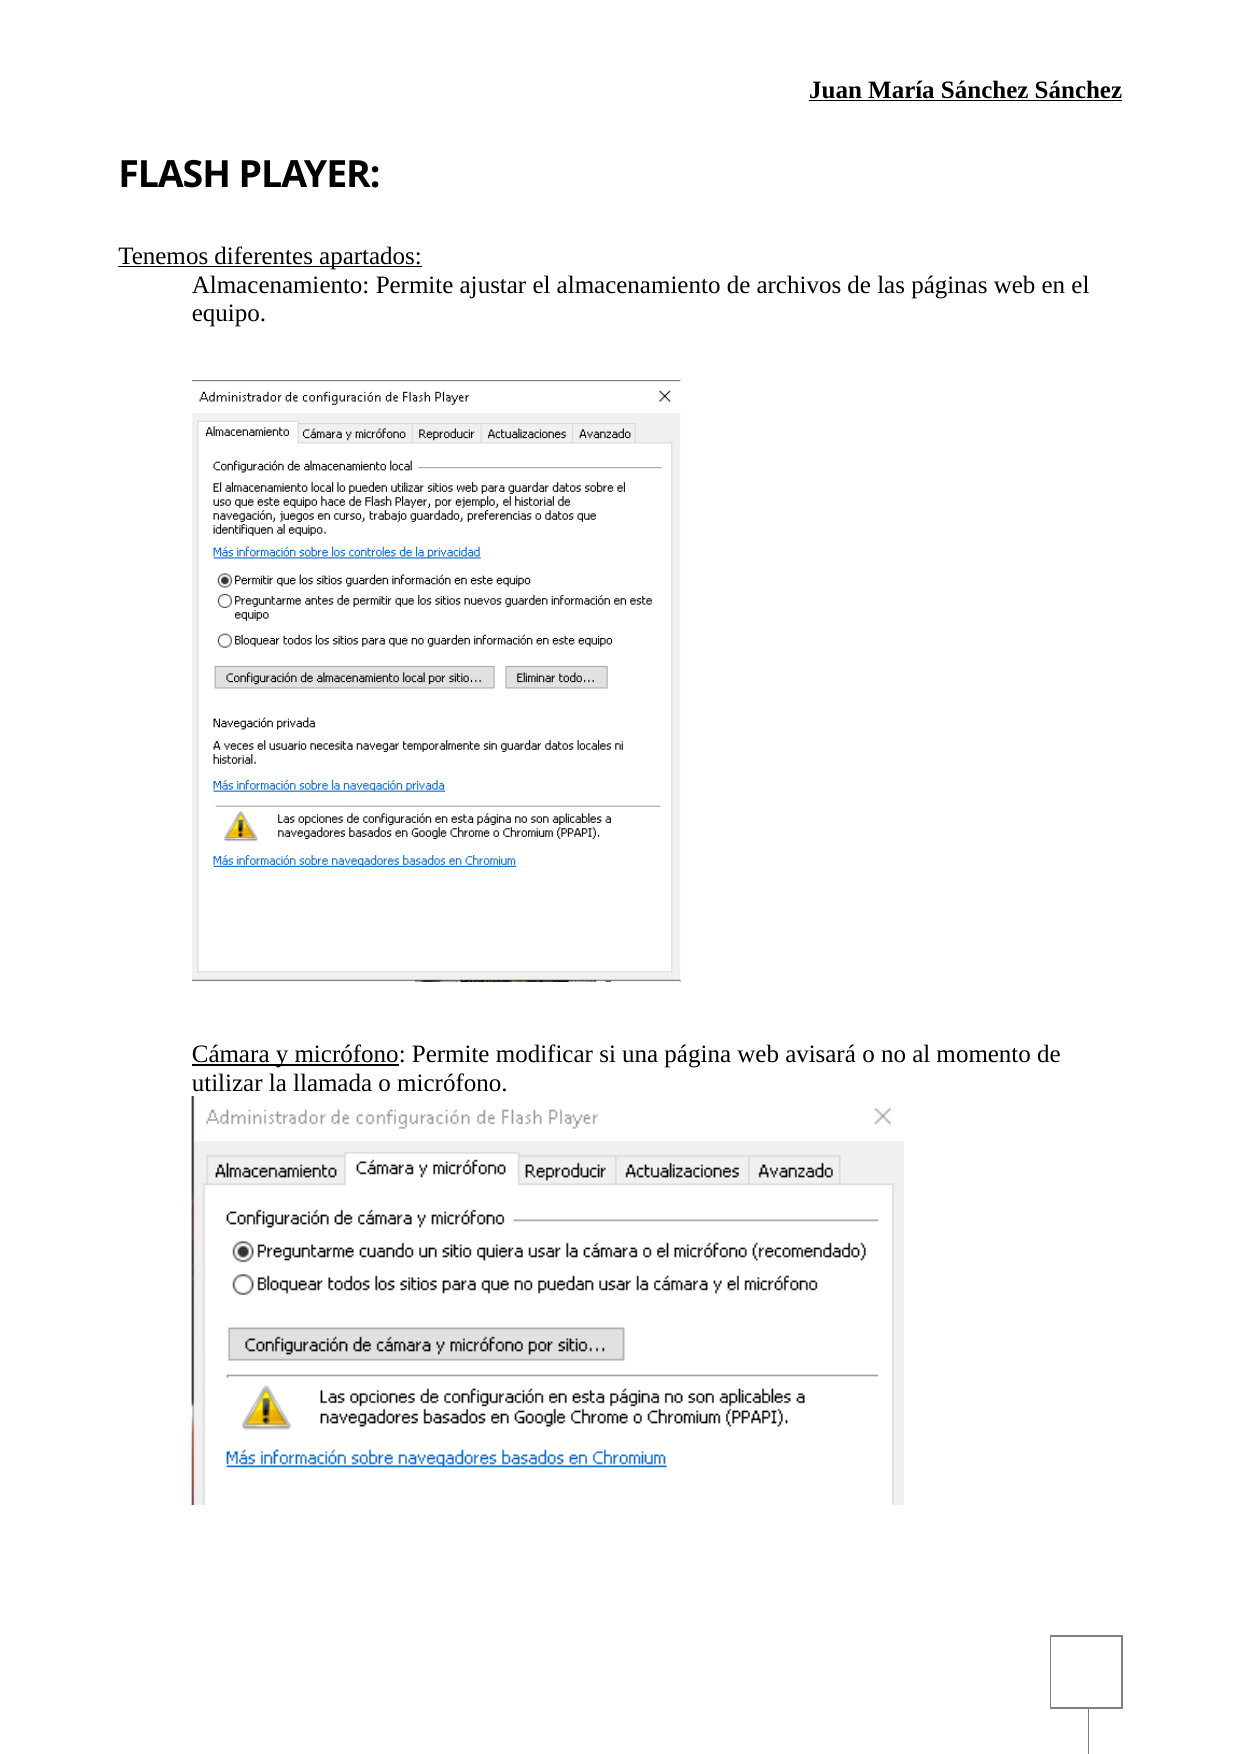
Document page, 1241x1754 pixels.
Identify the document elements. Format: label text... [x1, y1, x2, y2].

text FLASH PLAYER: [118, 147, 1122, 198]
text Almacenamiento: Permite ajustar el almacenamiento de archivos de las páginas web en el equipo. [192, 270, 1122, 327]
text Tenemos diferentes apartados: [118, 241, 1122, 270]
text Cámara y micrófono: Permite modificar si una página web avisará o no al momento de utilizar la llamada o micrófono. [192, 1039, 1122, 1097]
